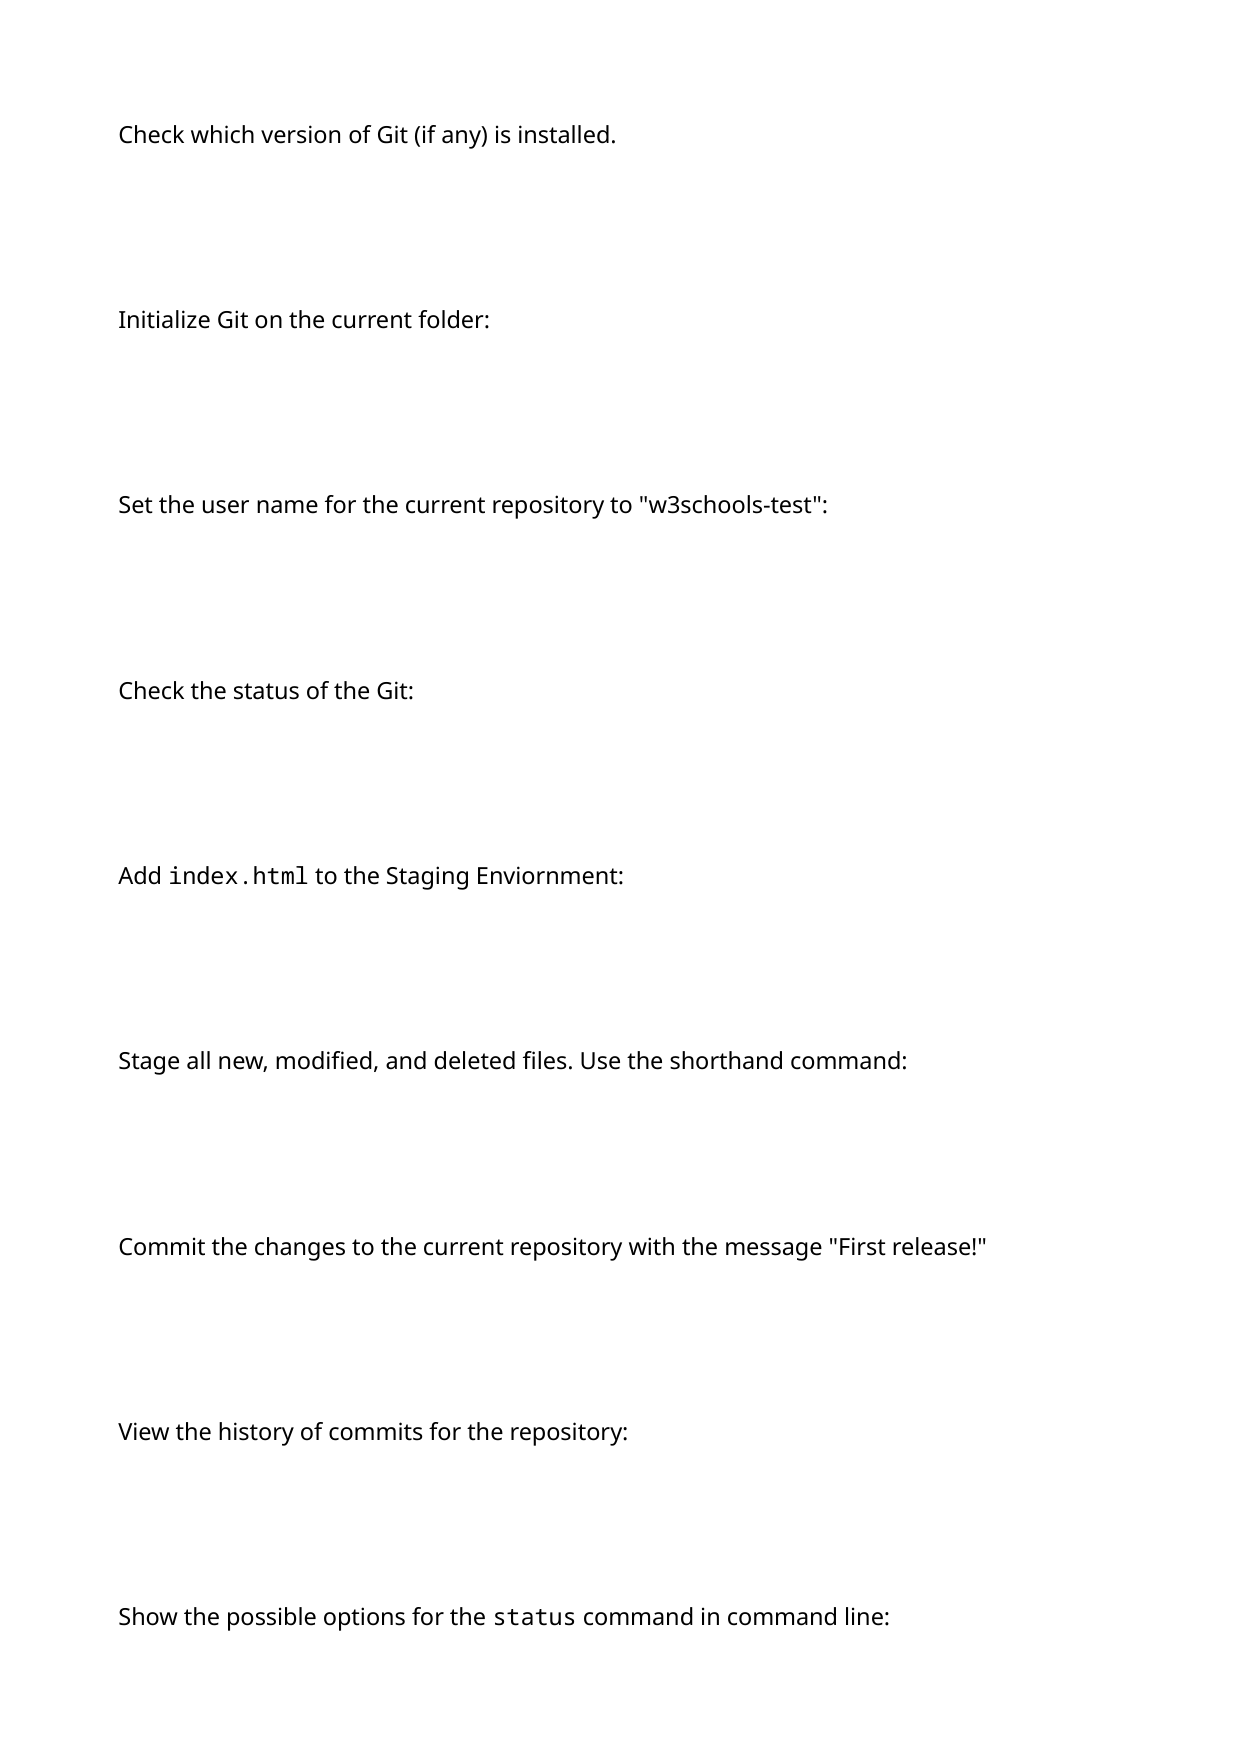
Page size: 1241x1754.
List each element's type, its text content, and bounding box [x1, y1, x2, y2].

text Commit the changes to the current repository with the message "First release!" [118, 1230, 1122, 1262]
text Show the possible options for the status command in command line: [118, 1601, 1122, 1633]
text Initialize Git on the current folder: [118, 303, 1122, 335]
text Stage all new, modified, and deleted files. Use the shorthand command: [118, 1045, 1122, 1077]
text Check the status of the Git: [118, 674, 1122, 706]
text Set the user name for the current repository to "w3schools-test": [118, 489, 1122, 521]
text Add index.html to the Staging Enviornment: [118, 859, 1122, 891]
text Check which version of Git (if any) is installed. [118, 118, 1122, 150]
text View the history of commits for the repository: [118, 1415, 1122, 1447]
